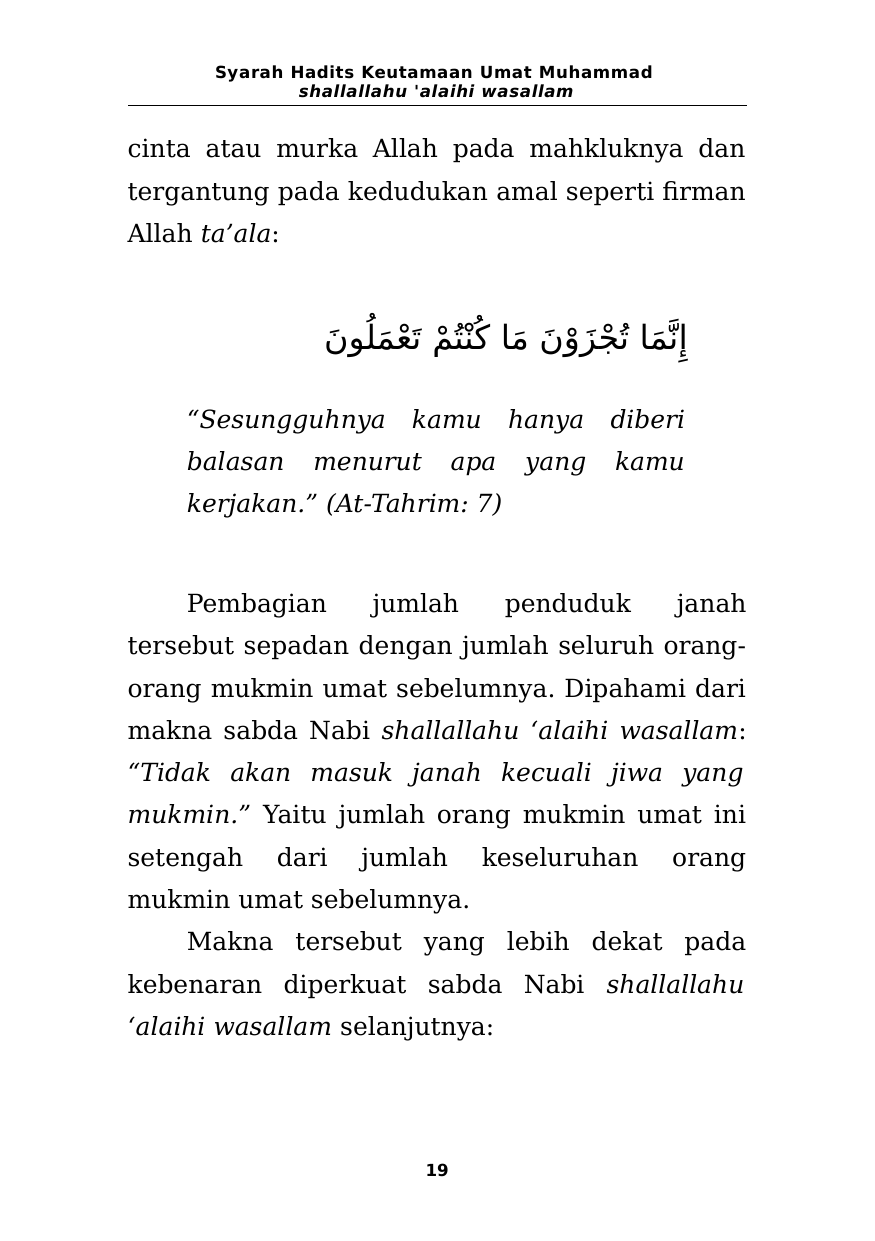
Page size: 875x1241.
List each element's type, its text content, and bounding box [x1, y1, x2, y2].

text Pembagian jumlah penduduk janah tersebut sepadan dengan jumlah seluruh orang-orang mukmin umat sebelumnya. Dipahami dari makna sabda Nabi shallallahu ‘alaihi wasallam: “Tidak akan masuk janah kecuali jiwa yang mukmin.” Yaitu jumlah orang mukmin umat ini setengah dari jumlah keseluruhan orang mukmin umat sebelumnya. [127, 589, 747, 914]
text Makna tersebut yang lebih dekat pada kebenaran diperkuat sabda Nabi shallallahu ‘alaihi wasallam selanjutnya: [127, 927, 747, 1041]
text cinta atau murka Allah pada mahkluknya dan tergantung pada kedudukan amal seperti firman Allah ta’ala: [127, 134, 747, 248]
text إِنَّمَا تُجْزَوْنَ مَا كُنْتُمْ تَعْمَلُونَ [187, 319, 687, 358]
text “Sesungguhnya kamu hanya diberi balasan menurut apa yang kamu kerjakan.” (At-Tahrim: 7) [187, 405, 687, 519]
